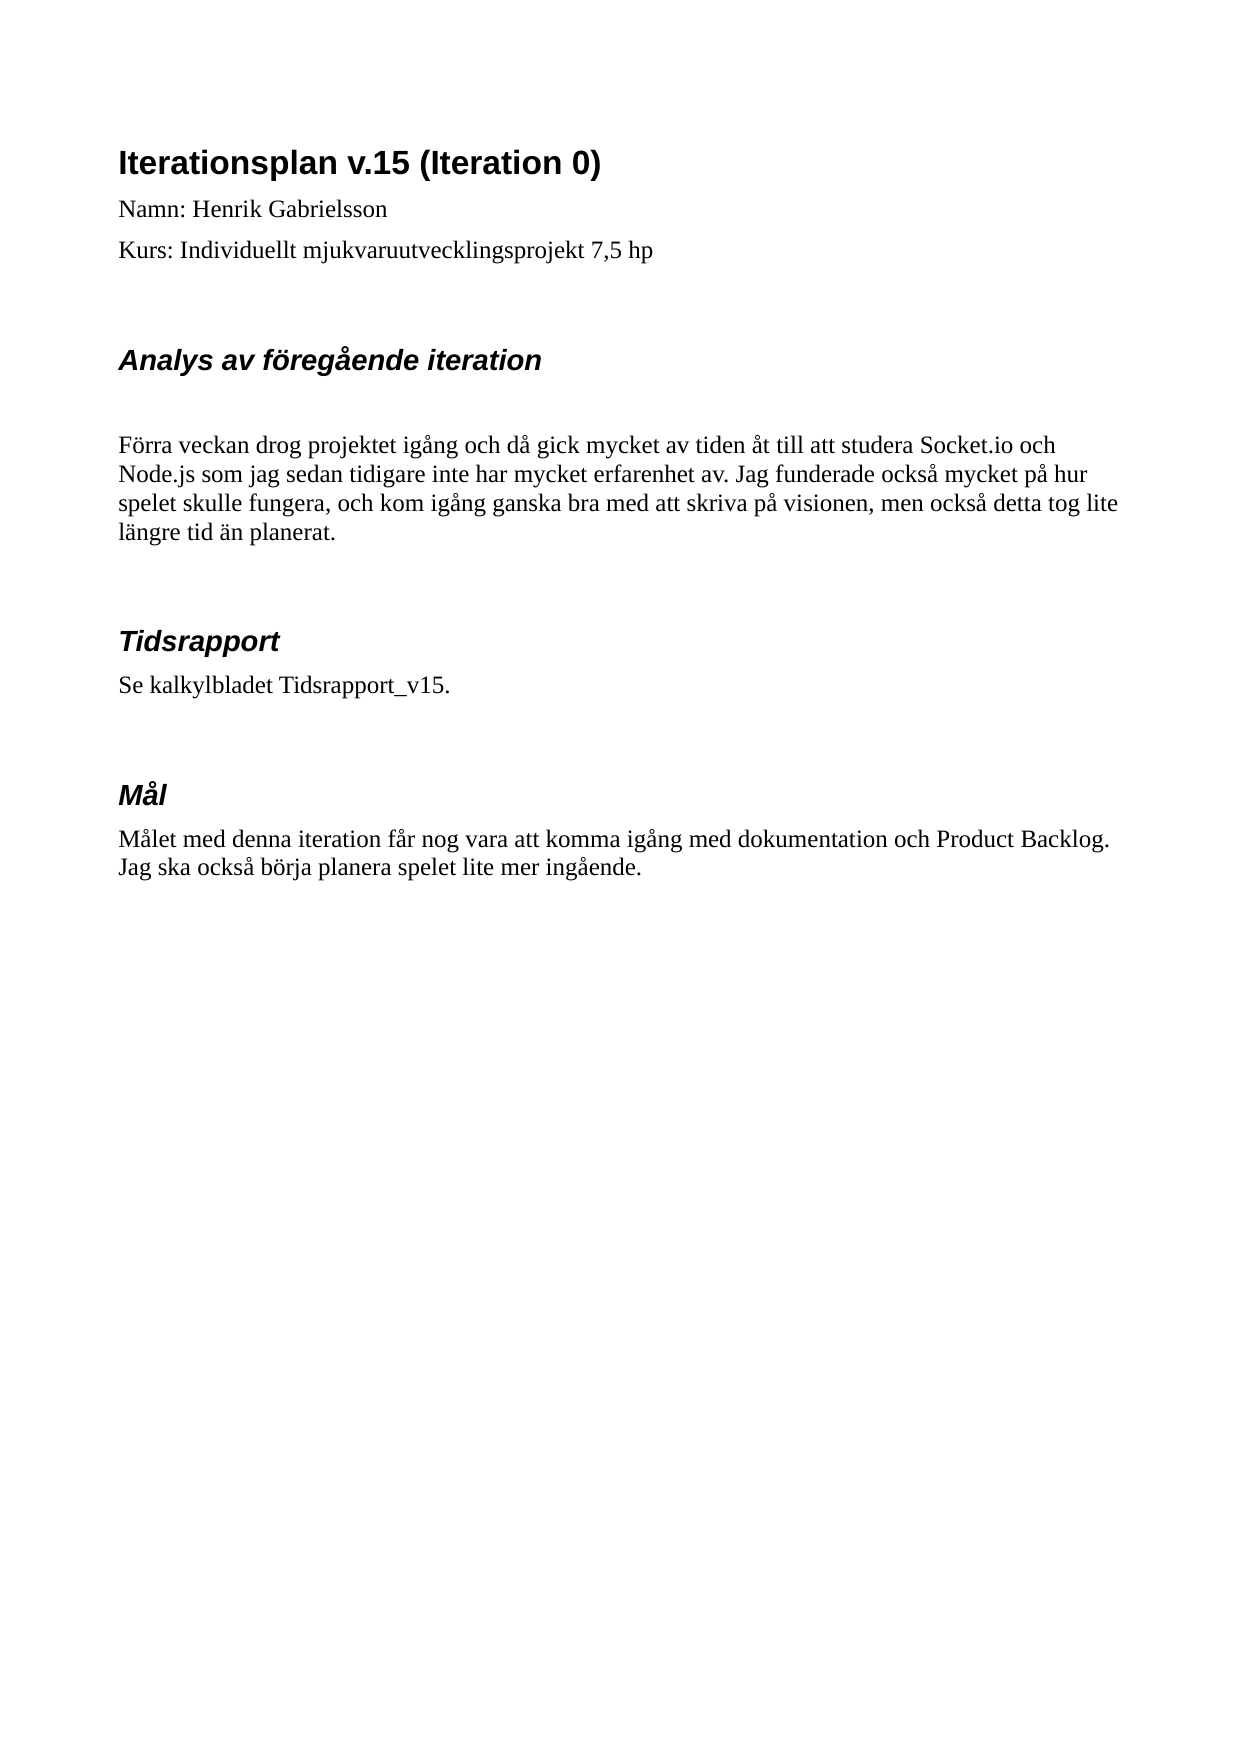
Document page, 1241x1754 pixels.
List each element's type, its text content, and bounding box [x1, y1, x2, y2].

subtitle Iterationsplan v.15 (Iteration 0) [118, 143, 1122, 182]
subtitle Analys av föregående iteration [118, 343, 1122, 377]
subtitle Tidsrapport [118, 624, 1122, 658]
text Namn: Henrik Gabrielsson [118, 194, 1122, 223]
text Målet med denna iteration får nog vara att komma igång med dokumentation och Product Backlog. Jag ska också börja planera spelet lite mer ingående. [118, 824, 1122, 881]
text Se kalkylbladet Tidsrapport_v15. [118, 670, 1122, 699]
text Förra veckan drog projektet igång och då gick mycket av tiden åt till att studera Socket.io och Node.js som jag sedan tidigare inte har mycket erfarenhet av. Jag funderade också mycket på hur spelet skulle fungera, och kom igång ganska bra med att skriva på visionen, men också detta tog lite längre tid än planerat. [118, 430, 1122, 545]
text Kurs: Individuellt mjukvaruutvecklingsprojekt 7,5 hp [118, 236, 1122, 264]
subtitle Mål [118, 778, 1122, 811]
